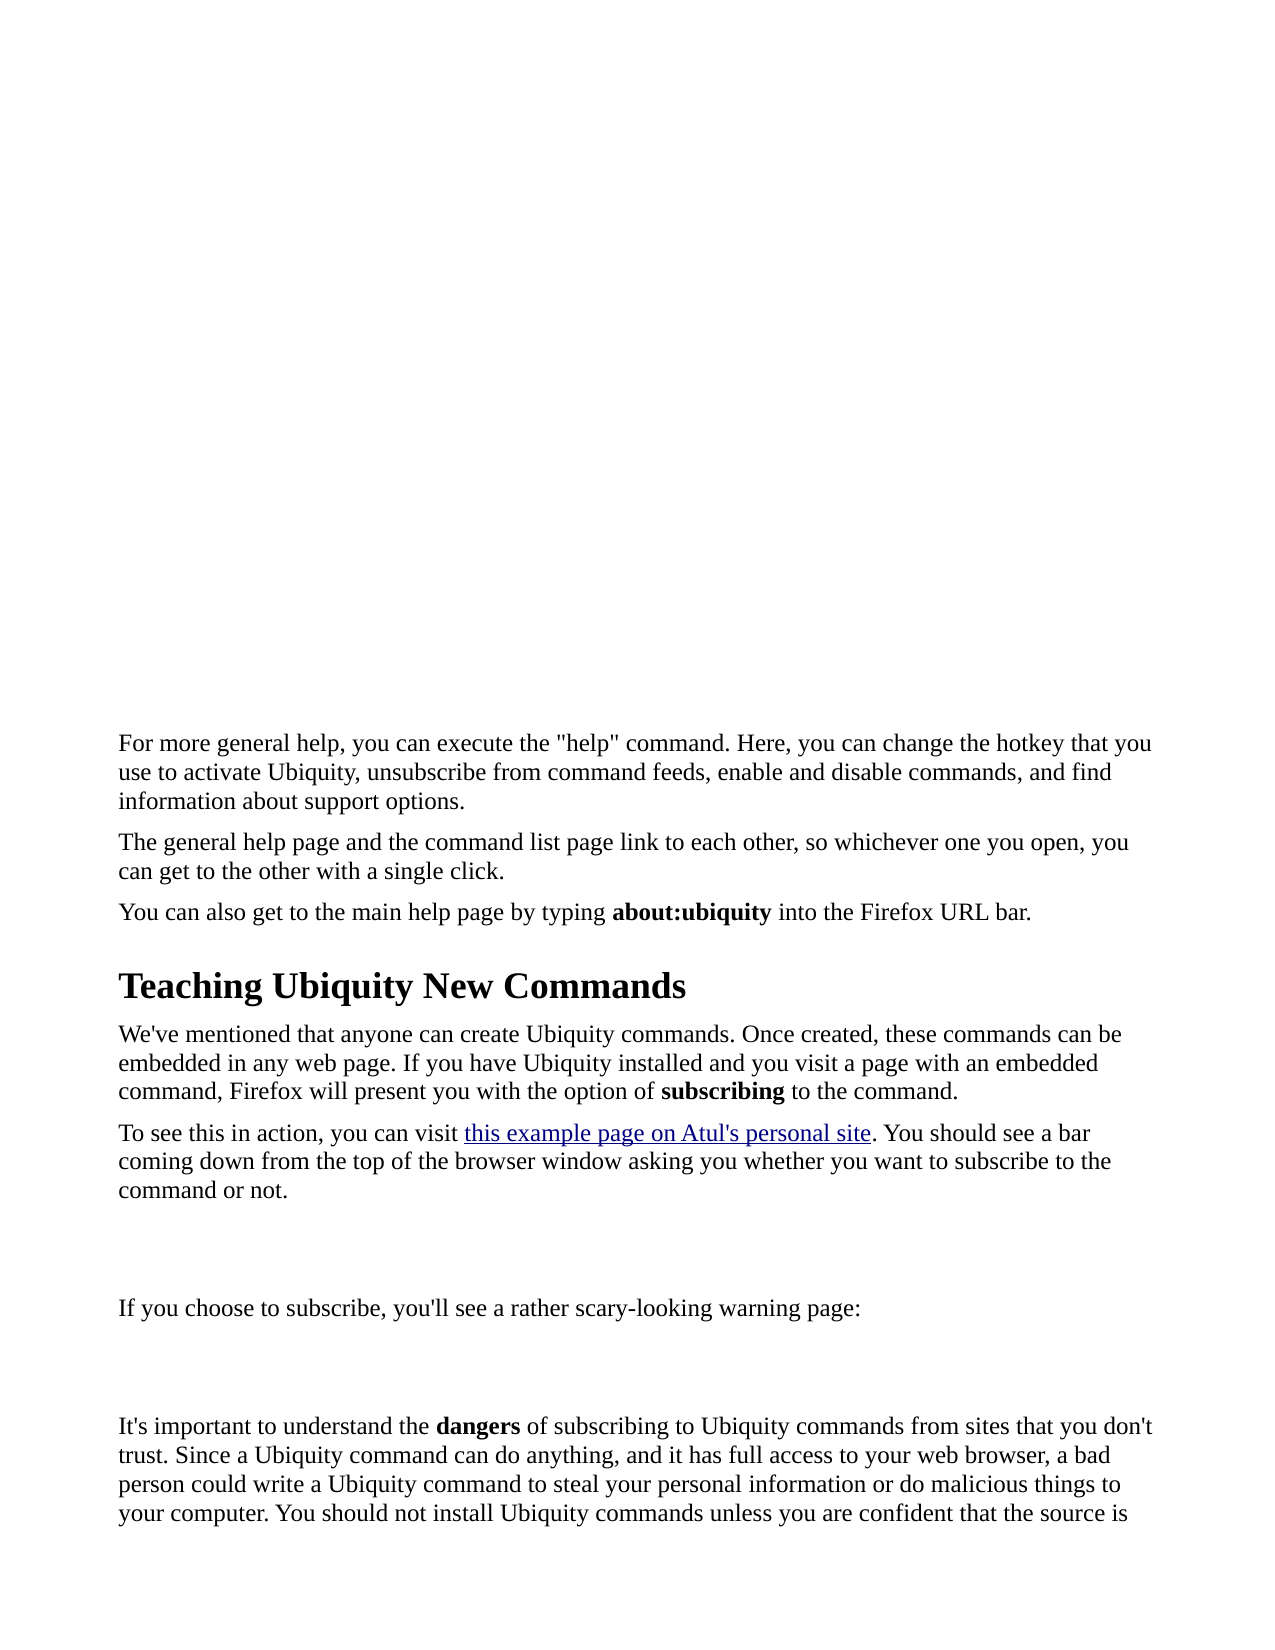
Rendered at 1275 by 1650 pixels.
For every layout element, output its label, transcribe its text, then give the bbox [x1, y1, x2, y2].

text The general help page and the command list page link to each other, so whichever one you open, you can get to the other with a single click. [118, 827, 1157, 884]
text To see this in action, you can visit this example page on Atul's personal site. You should see a bar coming down from the top of the browser window asking you whether you want to subscribe to the command or not. [118, 1118, 1157, 1204]
text If you choose to subscribe, you'll see a rather scary-looking warning page: [118, 1293, 1157, 1322]
text You can also get to the main help page by typing about:ubiquity into the Firefox URL bar. [118, 897, 1157, 926]
text It's important to understand the dangers of subscribing to Ubiquity commands from sites that you don't trust. Since a Ubiquity command can do anything, and it has full access to your web browser, a bad person could write a Ubiquity command to steal your personal information or do malicious things to your computer. You should not install Ubiquity commands unless you are confident that the source is [118, 1411, 1157, 1526]
text For more general help, you can execute the "help" command. Here, you can change the hotkey that you use to activate Ubiquity, unsubscribe from command feeds, enable and disable commands, and find information about support options. [118, 728, 1157, 814]
text We've mentioned that anyone can create Ubiquity commands. Once created, these commands can be embedded in any web page. If you have Ubiquity installed and you visit a page with an embedded command, Firefox will present you with the option of subscribing to the command. [118, 1019, 1157, 1105]
subtitle Teaching Ubiquity New Commands [118, 963, 1157, 1006]
